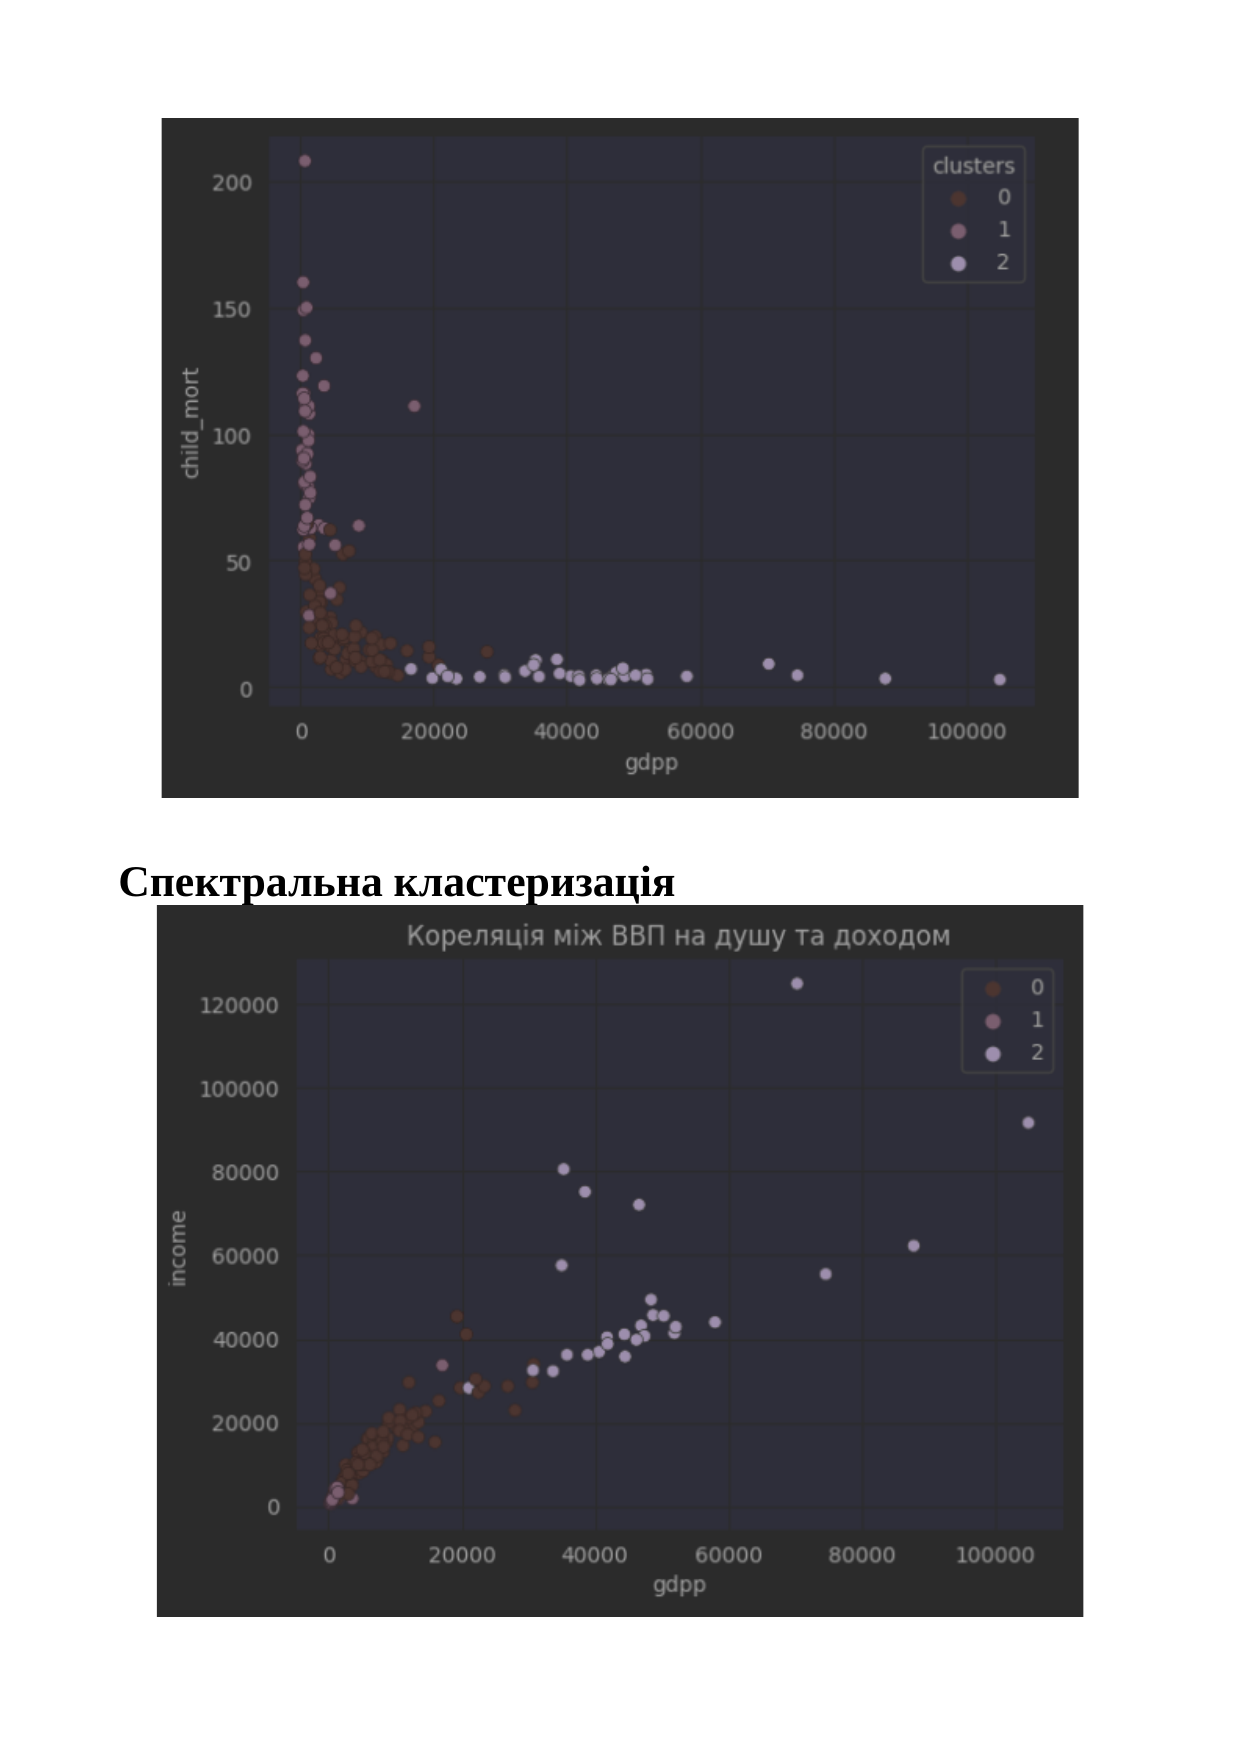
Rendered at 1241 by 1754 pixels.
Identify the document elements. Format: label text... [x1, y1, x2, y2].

picture [161, 118, 1079, 798]
picture [156, 905, 1084, 1617]
text Спектральна кластеризація [118, 855, 1122, 906]
